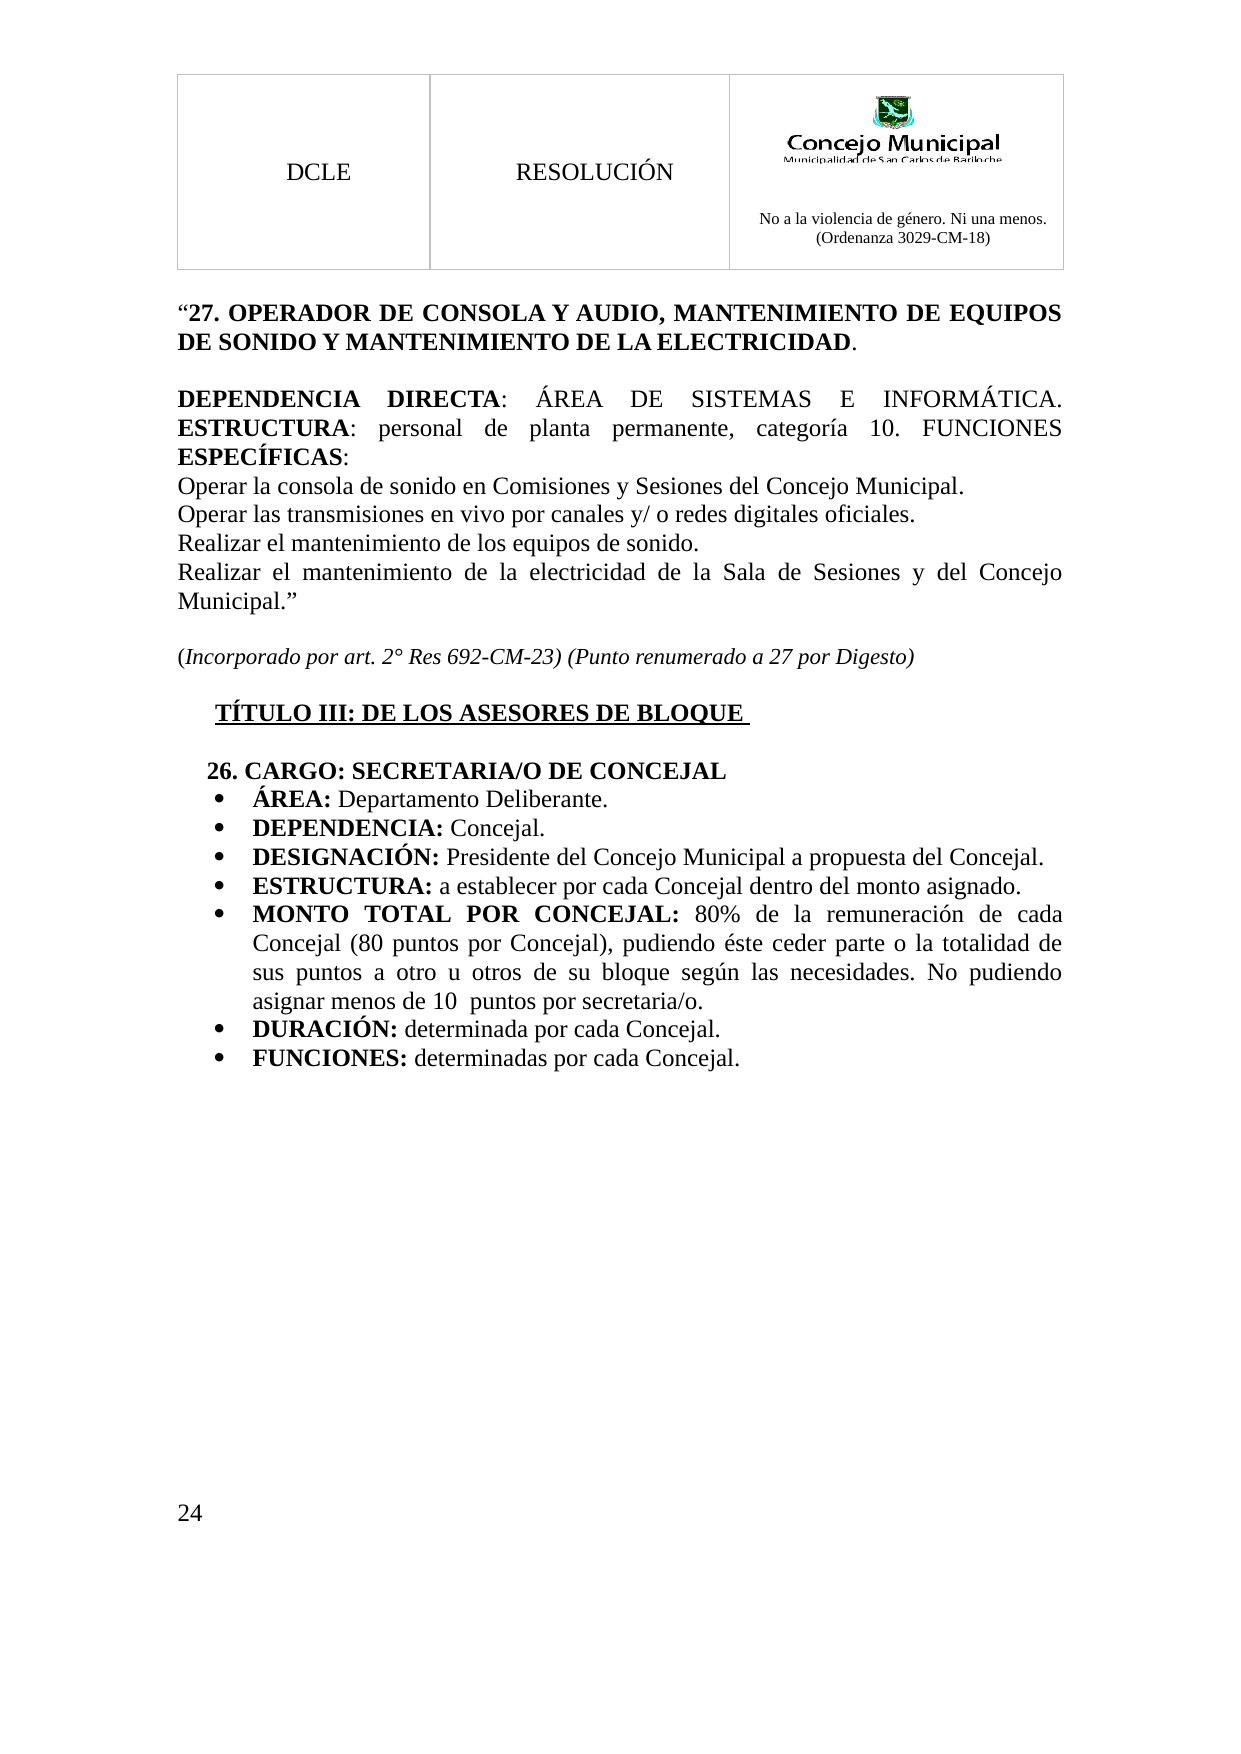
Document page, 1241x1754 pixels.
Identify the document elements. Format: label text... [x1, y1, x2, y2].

text Realizar el mantenimiento de la electricidad de la Sala de Sesiones y del Concejo Municipal.” [177, 557, 1063, 614]
text 26. CARGO: SECRETARIA/O DE CONCEJAL [177, 756, 1063, 784]
text TÍTULO III: DE LOS ASESORES DE BLOQUE [215, 698, 1063, 727]
text DEPENDENCIA DIRECTA: ÁREA DE SISTEMAS E INFORMÁTICA. ESTRUCTURA: personal de planta permanente, categoría 10. FUNCIONES ESPECÍFICAS: [177, 384, 1063, 471]
text Operar la consola de sonido en Comisiones y Sesiones del Concejo Municipal. [177, 471, 1063, 499]
list DESIGNACIÓN: Presidente del Concejo Municipal a propuesta del Concejal. [215, 842, 1063, 871]
text Realizar el mantenimiento de los equipos de sonido. [177, 528, 1063, 557]
text Operar las transmisiones en vivo por canales y/ o redes digitales oficiales. [177, 499, 1063, 528]
list DEPENDENCIA: Concejal. [215, 813, 1063, 842]
list FUNCIONES: determinadas por cada Concejal. [215, 1043, 1063, 1072]
list MONTO TOTAL POR CONCEJAL: 80% de la remuneración de cada Concejal (80 puntos por Concejal), pudiendo éste ceder parte o la totalidad de sus puntos a otro u otros de su bloque según las necesidades. No pudiendo asignar menos de 10 puntos por secretaria/o. [215, 899, 1063, 1014]
list DURACIÓN: determinada por cada Concejal. [215, 1014, 1063, 1043]
text (Incorporado por art. 2° Res 692-CM-23) (Punto renumerado a 27 por Digesto) [177, 643, 1063, 669]
text “27. OPERADOR DE CONSOLA Y AUDIO, MANTENIMIENTO DE EQUIPOS DE SONIDO Y MANTENIMIENTO DE LA ELECTRICIDAD. [177, 298, 1063, 356]
list ESTRUCTURA: a establecer por cada Concejal dentro del monto asignado. [215, 871, 1063, 899]
list ÁREA: Departamento Deliberante. [215, 784, 1063, 813]
